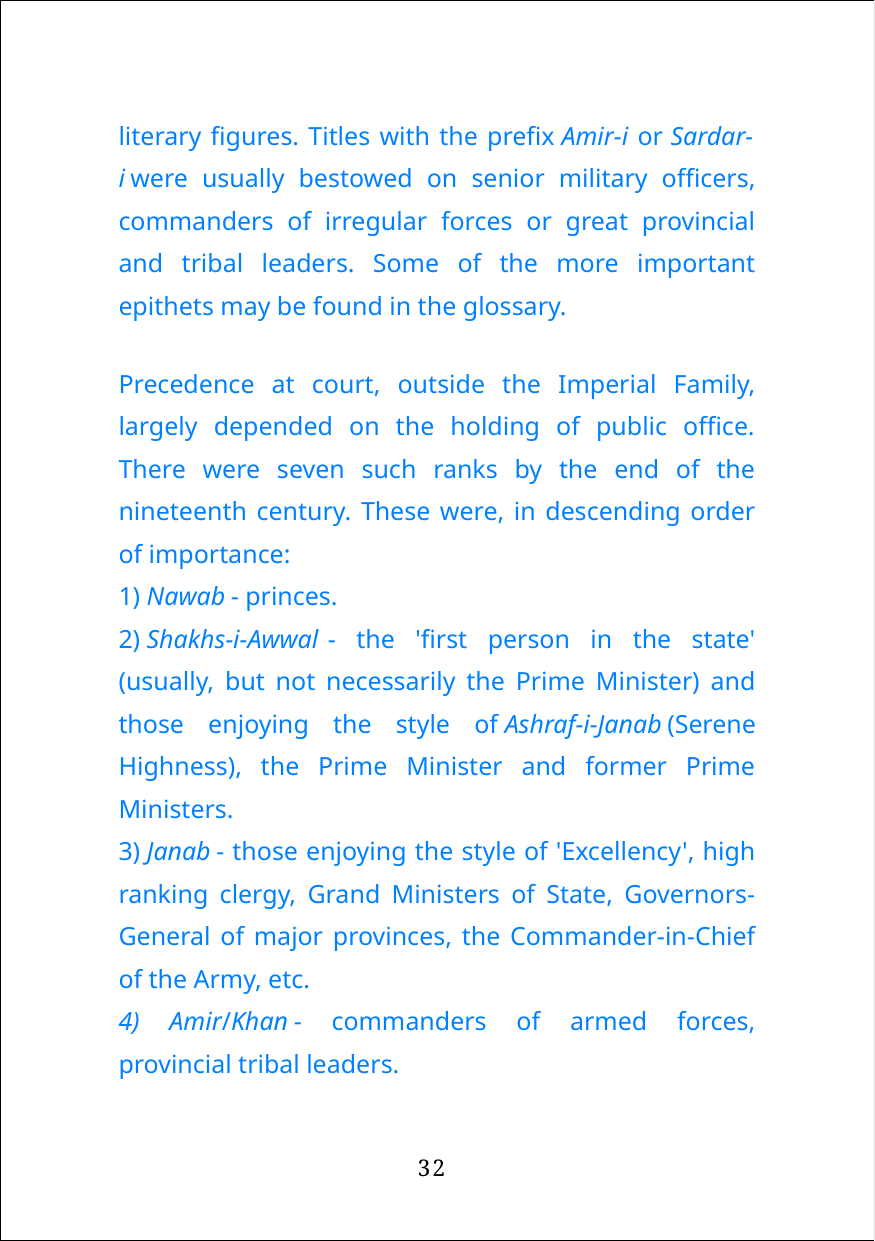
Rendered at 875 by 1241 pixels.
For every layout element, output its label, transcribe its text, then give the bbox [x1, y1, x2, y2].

text literary figures. Titles with the prefix Amir-i or Sardar-i were usually bestowed on senior military officers, commanders of irregular forces or great provincial and tribal leaders. Some of the more important epithets may be found in the glossary. Precedence at court, outside the Imperial Family, largely depended on the holding of public office. There were seven such ranks by the end of the nineteenth century. These were, in descending order of importance: 1) Nawab - princes. 2) Shakhs-i-Awwal - the 'first person in the state' (usually, but not necessarily the Prime Minister) and those enjoying the style of Ashraf-i-Janab (Serene Highness), the Prime Minister and former Prime Ministers. 3) Janab - those enjoying the style of 'Excellency', high ranking clergy, Grand Ministers of State, Governors-General of major provinces, the Commander-in-Chief of the Army, etc. 4) Amir/Khan - commanders of armed forces, provincial tribal leaders. [118, 118, 756, 1080]
